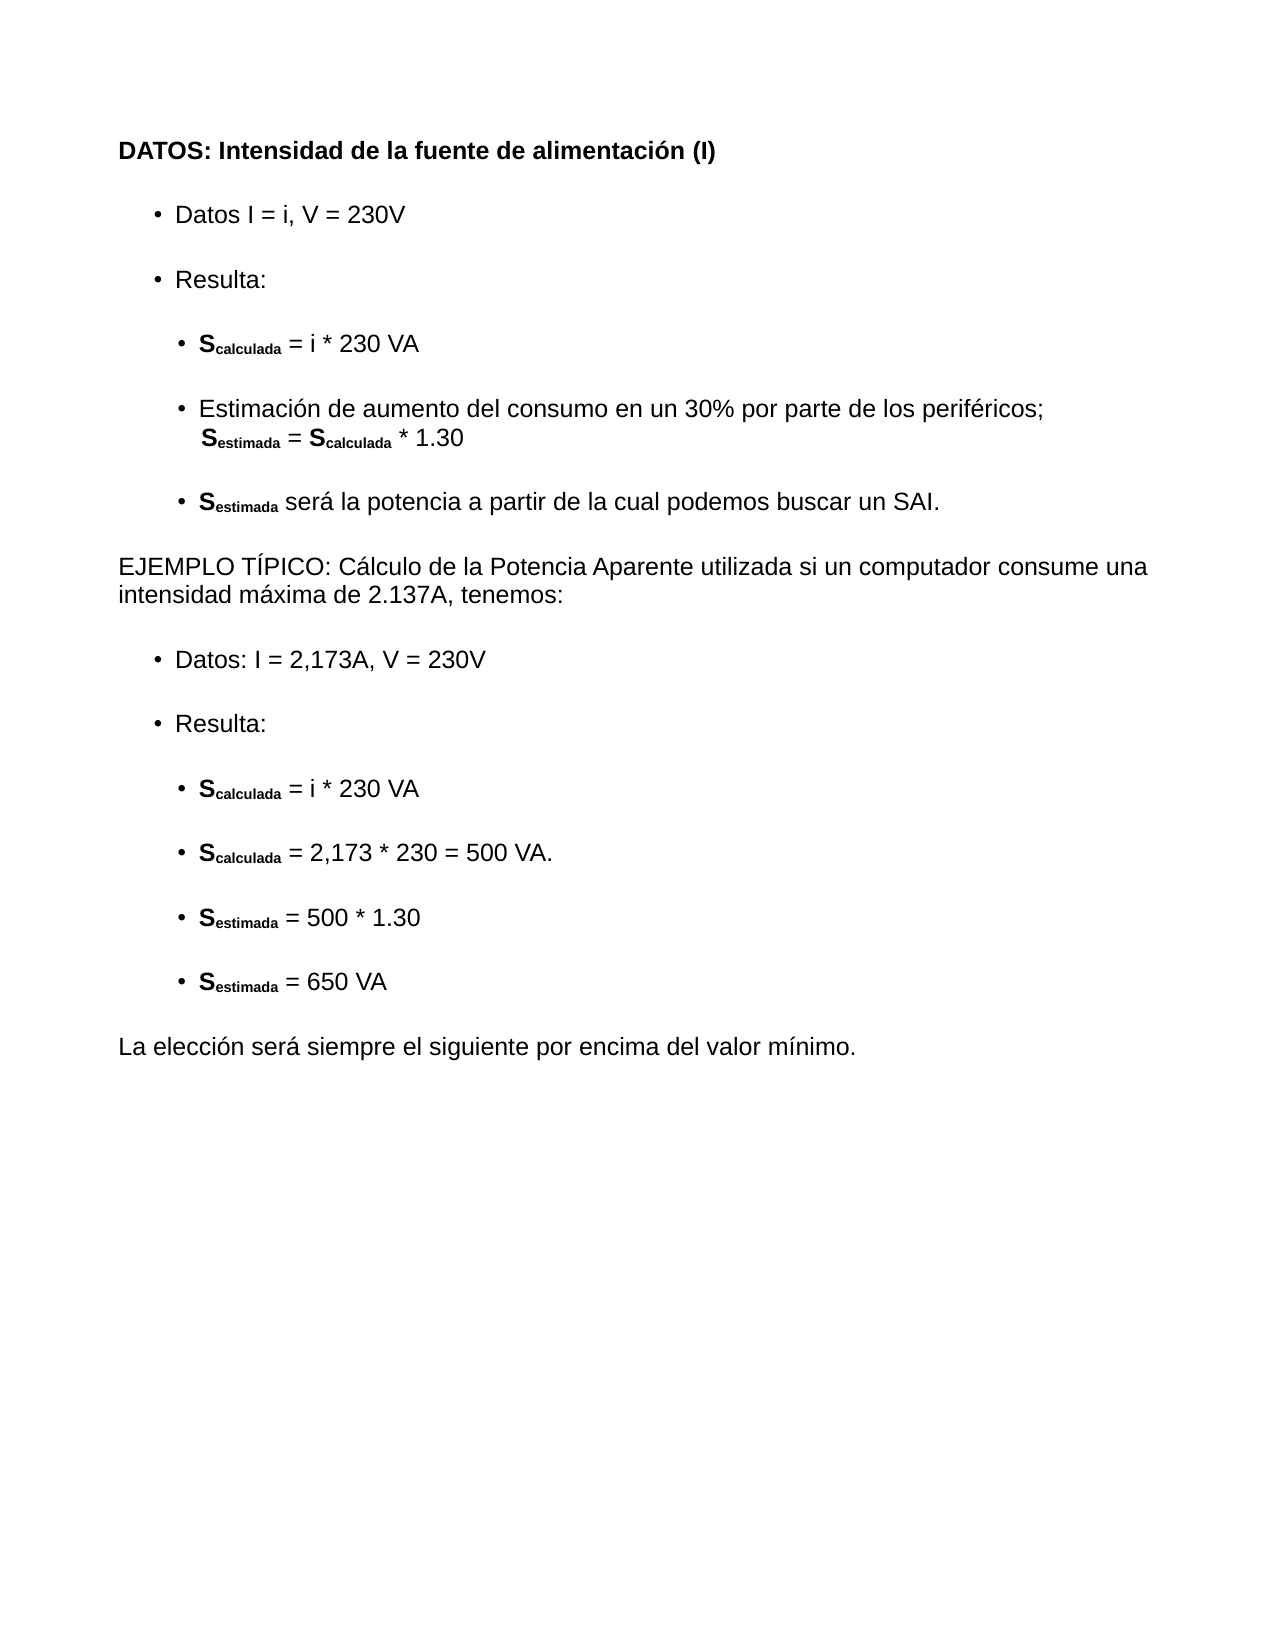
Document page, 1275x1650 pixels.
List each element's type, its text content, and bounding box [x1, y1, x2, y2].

text La elección será siempre el siguiente por encima del valor mínimo. [118, 1031, 1157, 1060]
list Datos I = i, V = 230V [153, 200, 1157, 229]
list Scalculada = i * 230 VA [177, 773, 1157, 802]
list Resulta: [153, 709, 1157, 738]
list Estimación de aumento del consumo en un 30% por parte de los periféricos; Sestimada = Scalculada * 1.30 [177, 394, 1157, 451]
text DATOS: INTENSIDAD DE LA FUENTE DE ALIMENTACIÓN (I) [118, 136, 1157, 165]
text EJEMPLO TÍPICO: Cálculo de la Potencia Aparente utilizada si un computador consume una intensidad máxima de 2.137A, tenemos: [118, 551, 1157, 609]
list Sestimada = 500 * 1.30 [177, 902, 1157, 931]
list Scalculada = i * 230 VA [177, 329, 1157, 358]
list Datos: I = 2,173A, V = 230V [153, 644, 1157, 673]
list Sestimada será la potencia a partir de la cual podemos buscar un SAI. [177, 487, 1157, 516]
list Scalculada = 2,173 * 230 = 500 VA. [177, 838, 1157, 867]
list Resulta: [153, 265, 1157, 294]
list Sestimada = 650 VA [177, 967, 1157, 996]
